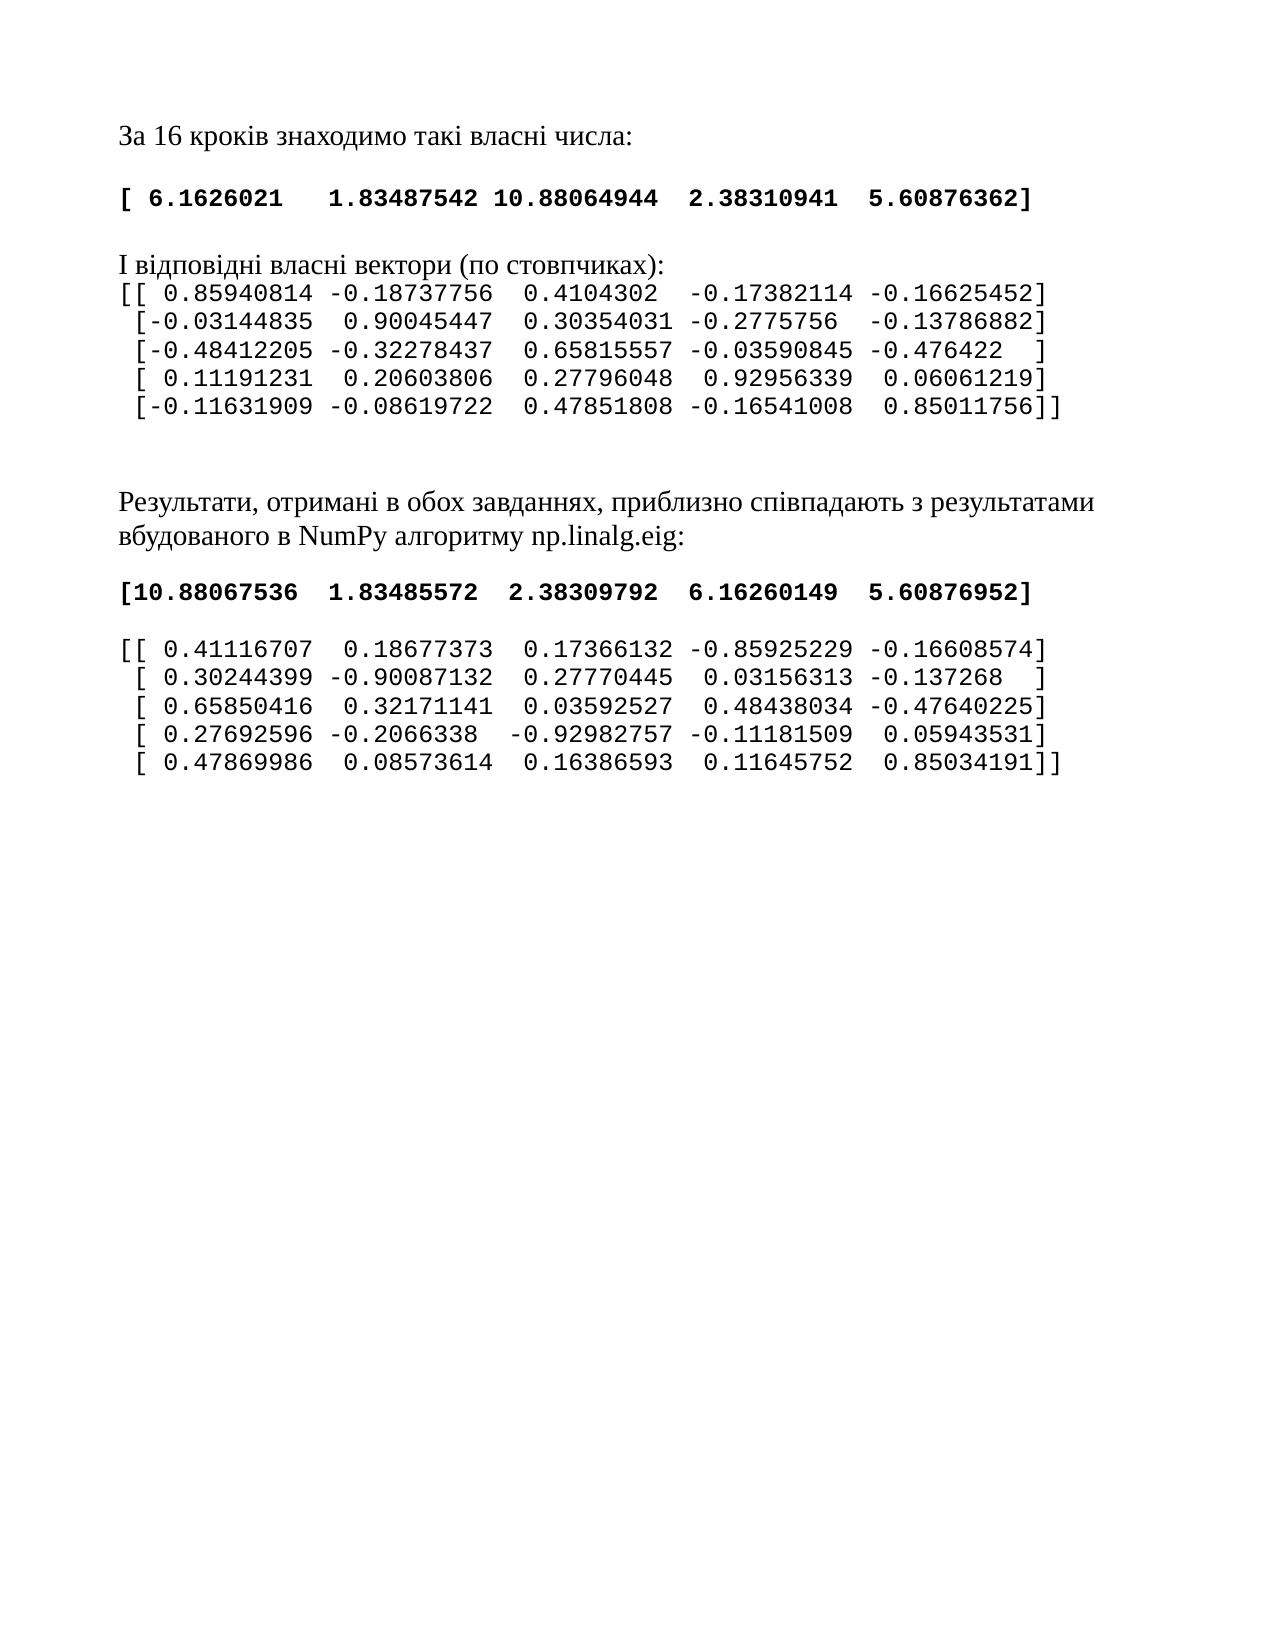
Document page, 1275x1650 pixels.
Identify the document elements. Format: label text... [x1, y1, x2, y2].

text За 16 кроків знаходимо такі власні числа: [118, 118, 1157, 152]
text [-0.48412205 -0.32278437 0.65815557 -0.03590845 -0.476422 ] [118, 337, 1157, 366]
text [10.88067536 1.83485572 2.38309792 6.16260149 5.60876952] [118, 580, 1157, 608]
text Результати, отримані в обох завданнях, приблизно співпадають з результатами вбудованого в NumPy алгоритму np.linalg.eig: [118, 484, 1157, 552]
text [-0.11631909 -0.08619722 0.47851808 -0.16541008 0.85011756]] [118, 394, 1157, 422]
text [[ 0.85940814 -0.18737756 0.4104302 -0.17382114 -0.16625452] [118, 281, 1157, 309]
text І відповідні власні вектори (по стовпчиках): [118, 247, 1157, 281]
text [ 0.27692596 -0.2066338 -0.92982757 -0.11181509 0.05943531] [118, 722, 1157, 750]
text [ 0.65850416 0.32171141 0.03592527 0.48438034 -0.47640225] [118, 693, 1157, 722]
text [-0.03144835 0.90045447 0.30354031 -0.2775756 -0.13786882] [118, 309, 1157, 337]
text [ 0.11191231 0.20603806 0.27796048 0.92956339 0.06061219] [118, 366, 1157, 394]
text [ 0.47869986 0.08573614 0.16386593 0.11645752 0.85034191]] [118, 750, 1157, 778]
text [ 0.30244399 -0.90087132 0.27770445 0.03156313 -0.137268 ] [118, 665, 1157, 693]
text [ 6.1626021 1.83487542 10.88064944 2.38310941 5.60876362] [118, 185, 1157, 213]
text [[ 0.41116707 0.18677373 0.17366132 -0.85925229 -0.16608574] [118, 637, 1157, 665]
